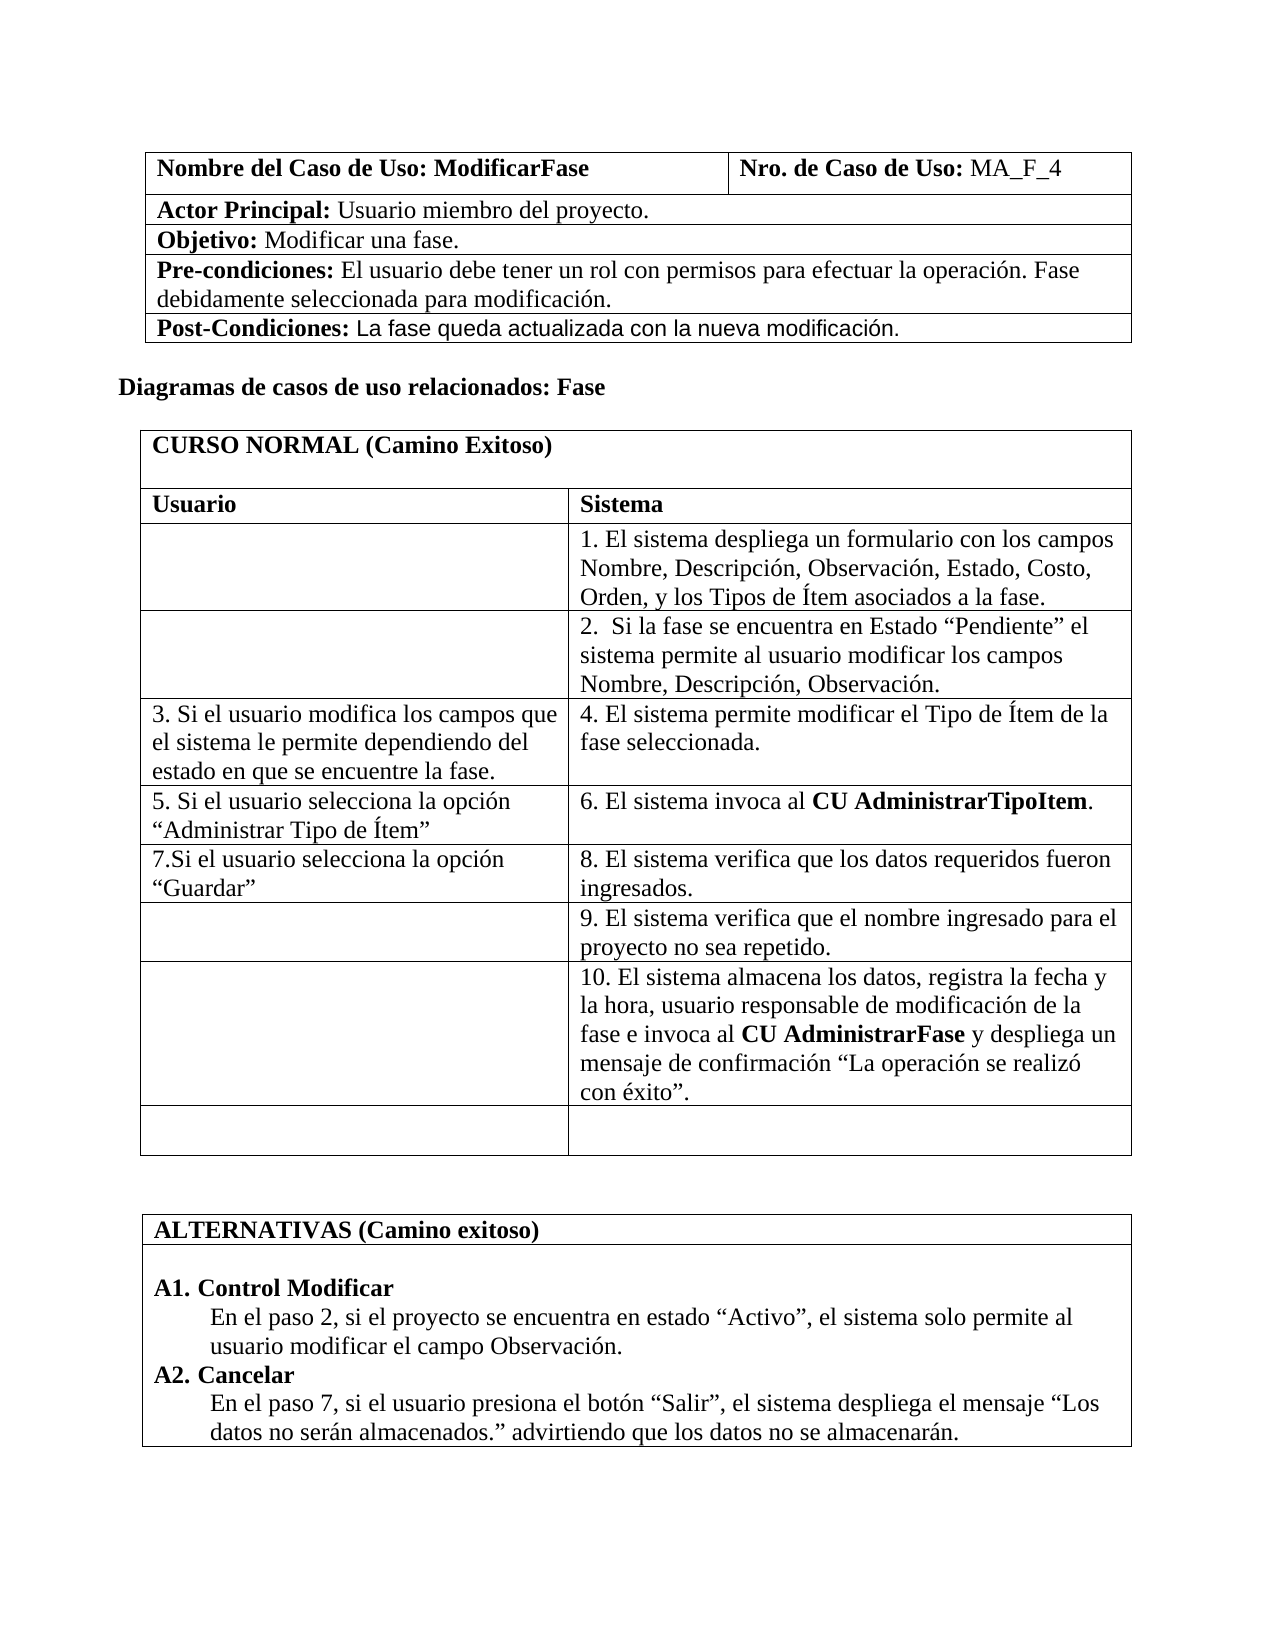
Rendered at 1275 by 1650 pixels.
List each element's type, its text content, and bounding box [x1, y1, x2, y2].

table_cell [141, 611, 568, 698]
table_cell Sistema [569, 489, 1131, 523]
table_cell Actor Principal: Usuario miembro del proyecto. [146, 195, 1131, 224]
table_header ALTERNATIVAS (Camino exitoso) [143, 1215, 1131, 1244]
table_cell 7.Si el usuario selecciona la opción “Guardar” [141, 845, 568, 902]
table_cell Objetivo: Modificar una fase. [146, 225, 1131, 254]
table_header Nombre del Caso de Uso: ModificarFase [146, 153, 728, 194]
table_header CURSO NORMAL (Camino Exitoso) [141, 431, 1131, 488]
table_cell 2. Si la fase se encuentra en Estado “Pendiente” el sistema permite al usuario modificar los campos Nombre, Descripción, Observación. [569, 611, 1131, 698]
table_cell 1. El sistema despliega un formulario con los campos Nombre, Descripción, Observación, Estado, Costo, Orden, y los Tipos de Ítem asociados a la fase. [569, 524, 1131, 610]
table_cell [141, 903, 568, 961]
table_cell Post-Condiciones: La fase queda actualizada con la nueva modificación. [146, 314, 1131, 342]
table_cell 5. Si el usuario selecciona la opción “Administrar Tipo de Ítem” [141, 786, 568, 843]
table_cell 3. Si el usuario modifica los campos que el sistema le permite dependiendo del estado en que se encuentre la fase. [141, 699, 568, 785]
table_cell [141, 1106, 568, 1155]
table_cell 10. El sistema almacena los datos, registra la fecha y la hora, usuario responsable de modificación de la fase e invoca al CU AdministrarFase y despliega un mensaje de confirmación “La operación se realizó con éxito”. [569, 962, 1131, 1105]
table_header Nro. de Caso de Uso: MA_F_4 [729, 153, 1131, 194]
table_cell Control Modificar En el paso 2, si el proyecto se encuentra en estado “Activo”, el sistema solo permite al usuario modificar el campo Observación. Cancelar En el paso 7, si el usuario presiona el botón “Salir”, el sistema despliega el mensaje “Los datos no serán almacenados.” advirtiendo que los datos no se almacenarán. [143, 1245, 1131, 1446]
table_cell [141, 524, 568, 610]
table_cell [141, 962, 568, 1105]
table_cell 9. El sistema verifica que el nombre ingresado para el proyecto no sea repetido. [569, 903, 1131, 961]
table_cell 8. El sistema verifica que los datos requeridos fueron ingresados. [569, 845, 1131, 902]
text Diagramas de casos de uso relacionados: Fase [118, 372, 1157, 401]
table_cell Pre-condiciones: El usuario debe tener un rol con permisos para efectuar la operación. Fase debidamente seleccionada para modificación. [146, 255, 1131, 312]
table_cell 4. El sistema permite modificar el Tipo de Ítem de la fase seleccionada. [569, 699, 1131, 785]
table_cell Usuario [141, 489, 568, 523]
table_cell 6. El sistema invoca al CU AdministrarTipoItem. [569, 786, 1131, 843]
table_cell [569, 1106, 1131, 1155]
